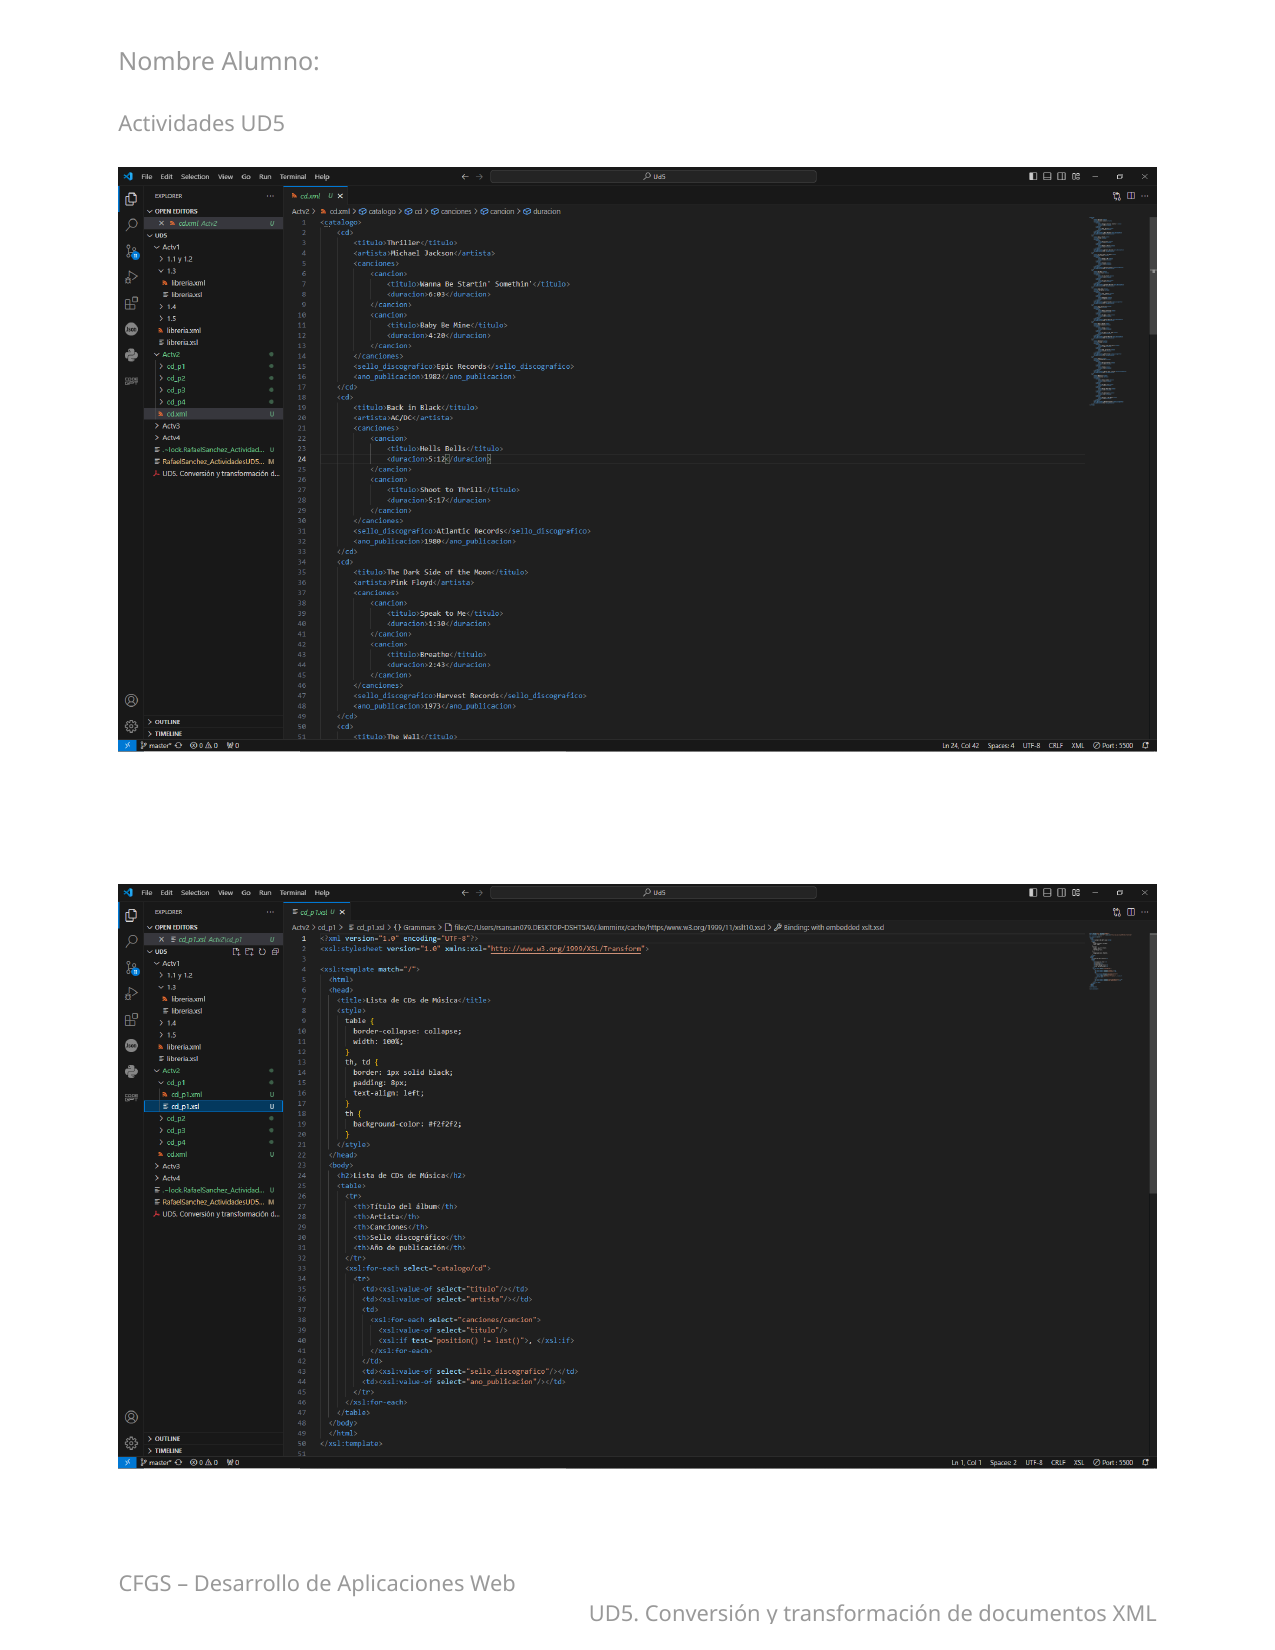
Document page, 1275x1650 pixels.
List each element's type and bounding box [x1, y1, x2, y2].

picture [118, 167, 1157, 752]
picture [118, 884, 1157, 1469]
